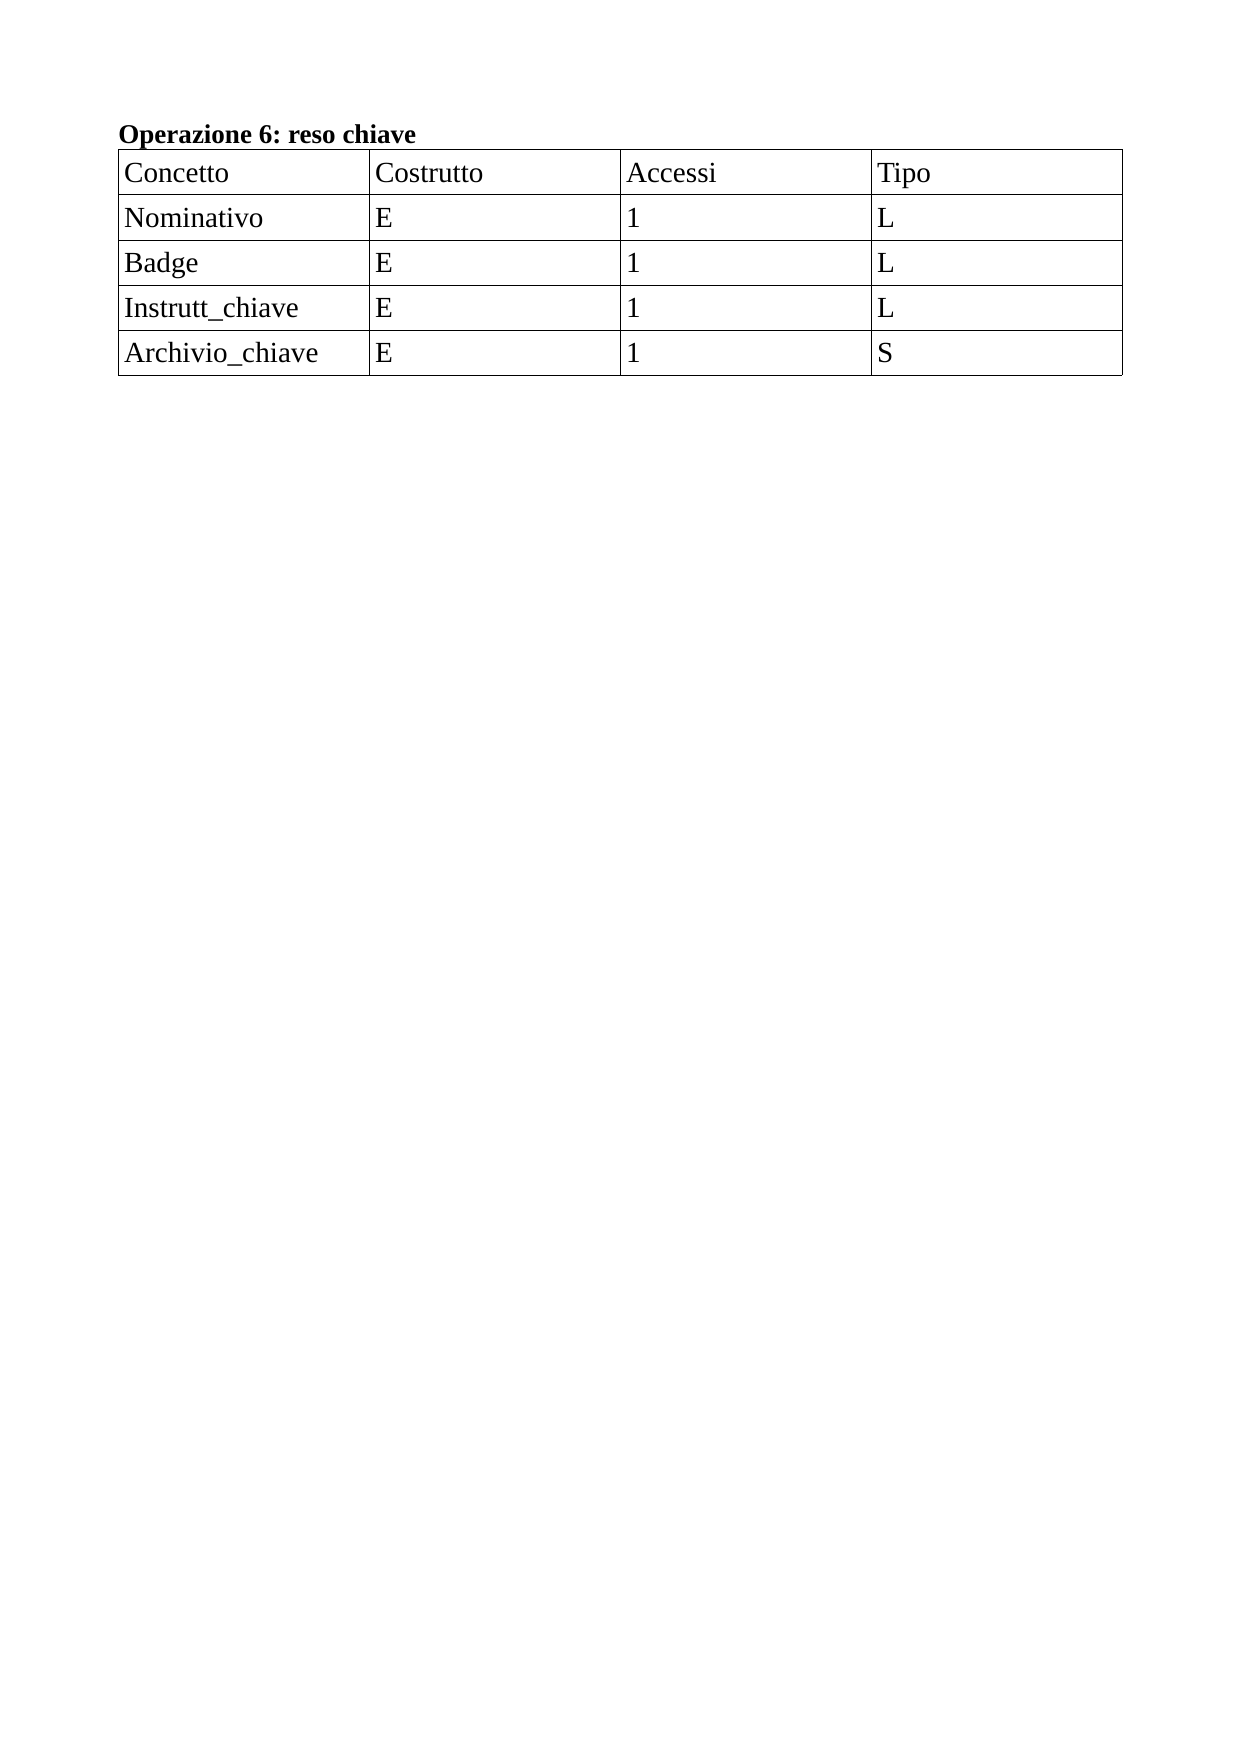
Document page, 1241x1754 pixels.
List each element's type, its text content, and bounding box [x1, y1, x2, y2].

table_cell Badge [119, 241, 369, 284]
table_header Accessi [621, 150, 871, 194]
table_cell Archivio_chiave [119, 331, 369, 375]
table_cell Nominativo [119, 195, 369, 239]
table_cell 1 [621, 241, 871, 284]
table_cell S [872, 331, 1122, 375]
table_cell 1 [621, 331, 871, 375]
table_header Concetto [119, 150, 369, 194]
table_cell E [370, 331, 620, 375]
table_header Costrutto [370, 150, 620, 194]
table_cell E [370, 195, 620, 239]
table_cell L [872, 195, 1122, 239]
table_cell L [872, 286, 1122, 330]
table_cell 1 [621, 195, 871, 239]
text Operazione 6: reso chiave [118, 118, 1122, 149]
table_cell Instrutt_chiave [119, 286, 369, 330]
table_cell E [370, 241, 620, 284]
table_cell E [370, 286, 620, 330]
table_cell 1 [621, 286, 871, 330]
table_header Tipo [872, 150, 1122, 194]
table_cell L [872, 241, 1122, 284]
